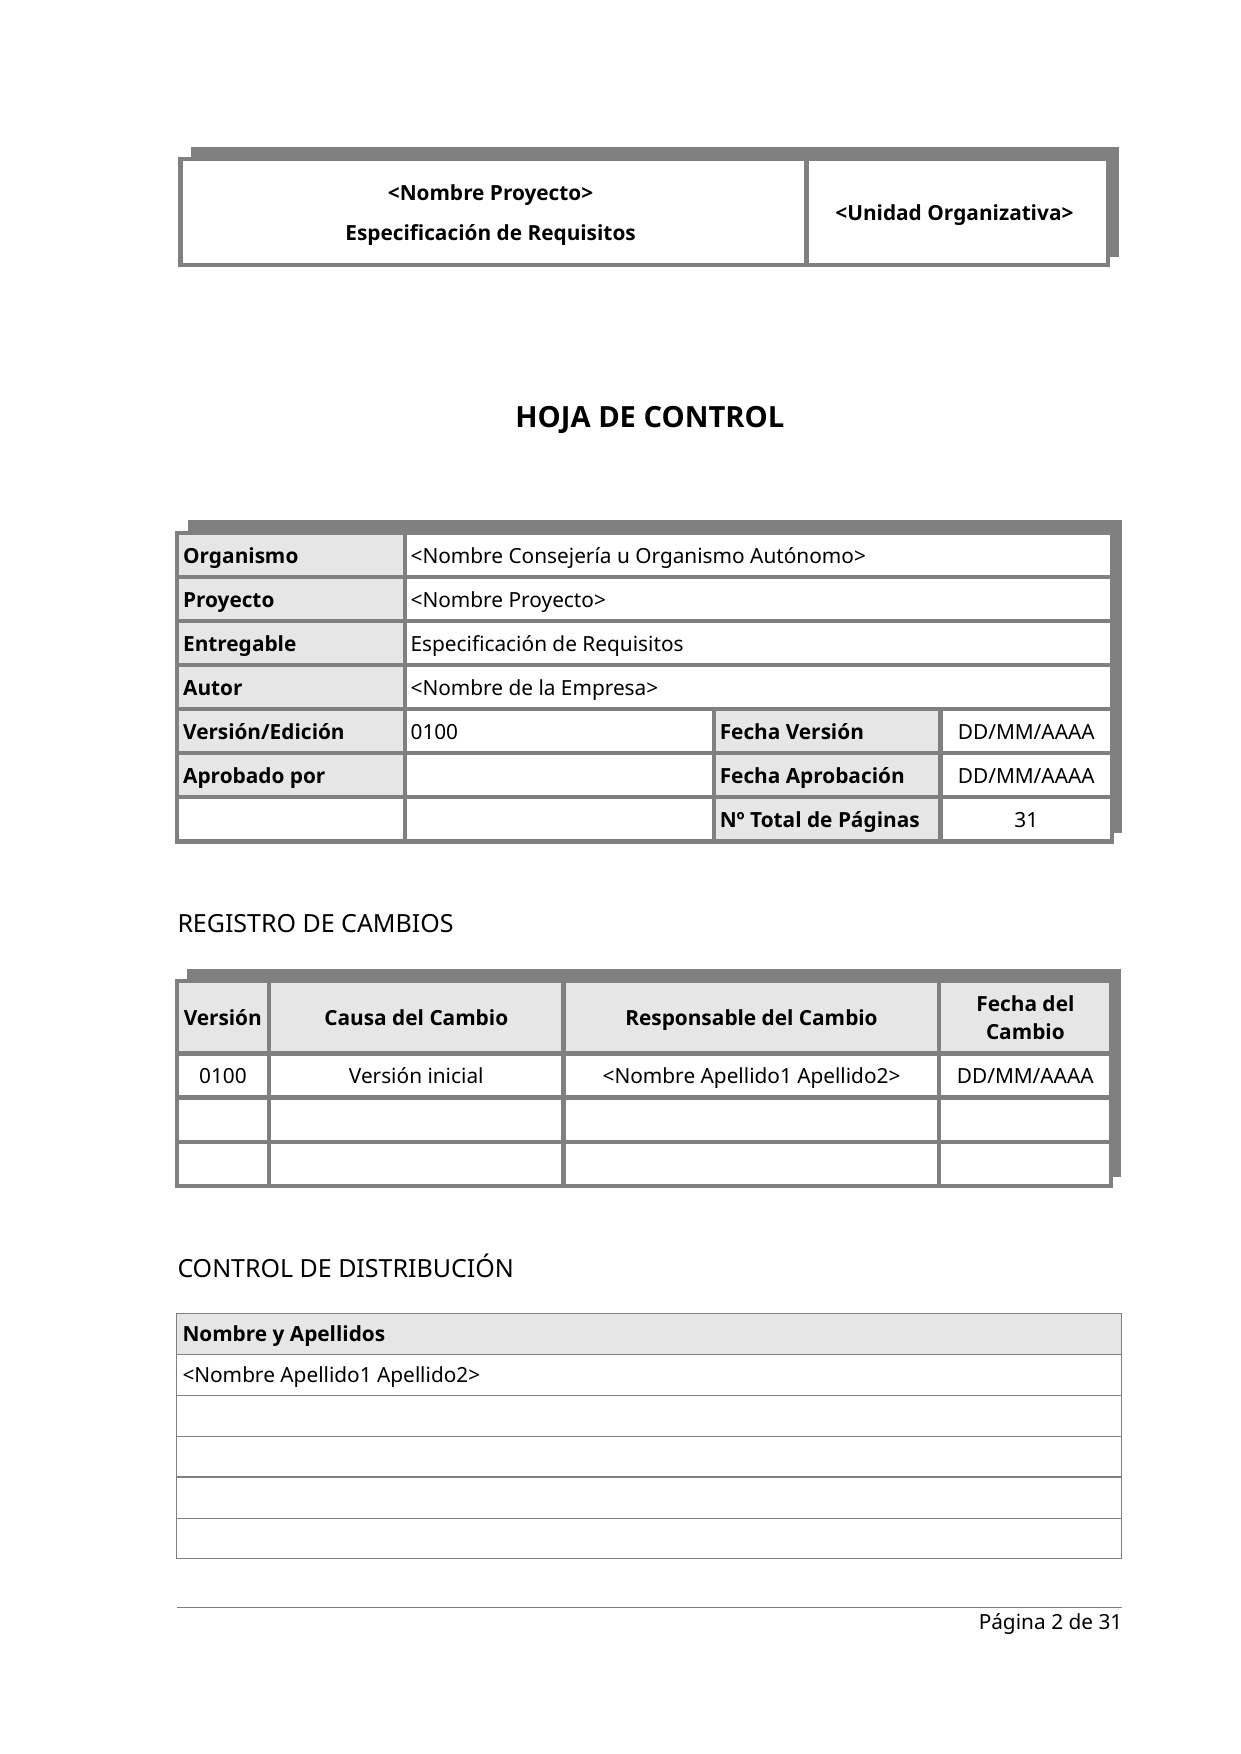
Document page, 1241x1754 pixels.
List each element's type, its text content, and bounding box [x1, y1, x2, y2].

table_cell DD/MM/AAAA [941, 1056, 1109, 1095]
table_header Causa del Cambio [271, 983, 561, 1051]
table_cell [941, 1100, 1109, 1139]
table_cell Versión/Edición [179, 711, 403, 751]
table_cell [407, 799, 712, 839]
table_cell <Nombre Apellido1 Apellido2> [566, 1056, 937, 1095]
table_header Organismo [179, 535, 403, 575]
table_header Responsable del Cambio [566, 983, 937, 1051]
table_cell <Nombre Apellido1 Apellido2> [177, 1355, 1121, 1394]
table_cell [566, 1144, 937, 1183]
table_cell Aprobado por [179, 755, 403, 795]
table_cell Fecha Versión [716, 711, 938, 751]
table_cell [179, 1144, 267, 1183]
table_cell Nº Total de Páginas [716, 799, 938, 839]
table_header Nombre y Apellidos [177, 1314, 1121, 1354]
table_cell [177, 1478, 1121, 1517]
table_cell Versión inicial [271, 1056, 561, 1095]
table_cell [941, 1144, 1109, 1183]
table_cell 29 [943, 799, 1110, 839]
text CONTROL DE DISTRIBUCIÓN [177, 1250, 1122, 1284]
table_cell Fecha Aprobación [716, 755, 938, 795]
table_header Versión [179, 983, 267, 1051]
table_header <Nombre Consejería u Organismo Autónomo> [407, 535, 1110, 575]
table_cell [177, 1519, 1121, 1558]
table_cell [179, 1100, 267, 1139]
table_cell [271, 1144, 561, 1183]
table_cell Entregable [179, 623, 403, 663]
table_cell <Nombre Proyecto> [407, 579, 1110, 619]
table_cell [271, 1100, 561, 1139]
table_cell Especificación de Requisitos [407, 623, 1110, 663]
table_cell Proyecto [179, 579, 403, 619]
table_cell DD/MM/AAAA [943, 711, 1110, 751]
table_cell [177, 1437, 1121, 1476]
table_cell 0100 [407, 711, 712, 751]
table_cell [566, 1100, 937, 1139]
text HOJA DE CONTROL [177, 396, 1122, 436]
table_cell <Nombre de la Empresa> [407, 667, 1110, 707]
table_cell Autor [179, 667, 403, 707]
table_cell DD/MM/AAAA [943, 755, 1110, 795]
table_cell [177, 1396, 1121, 1436]
table_header Fecha del Cambio [941, 983, 1109, 1051]
table_cell 0100 [179, 1056, 267, 1095]
table_cell [179, 799, 403, 839]
table_cell [407, 755, 712, 795]
text REGISTRO DE CAMBIOS [177, 906, 1122, 940]
